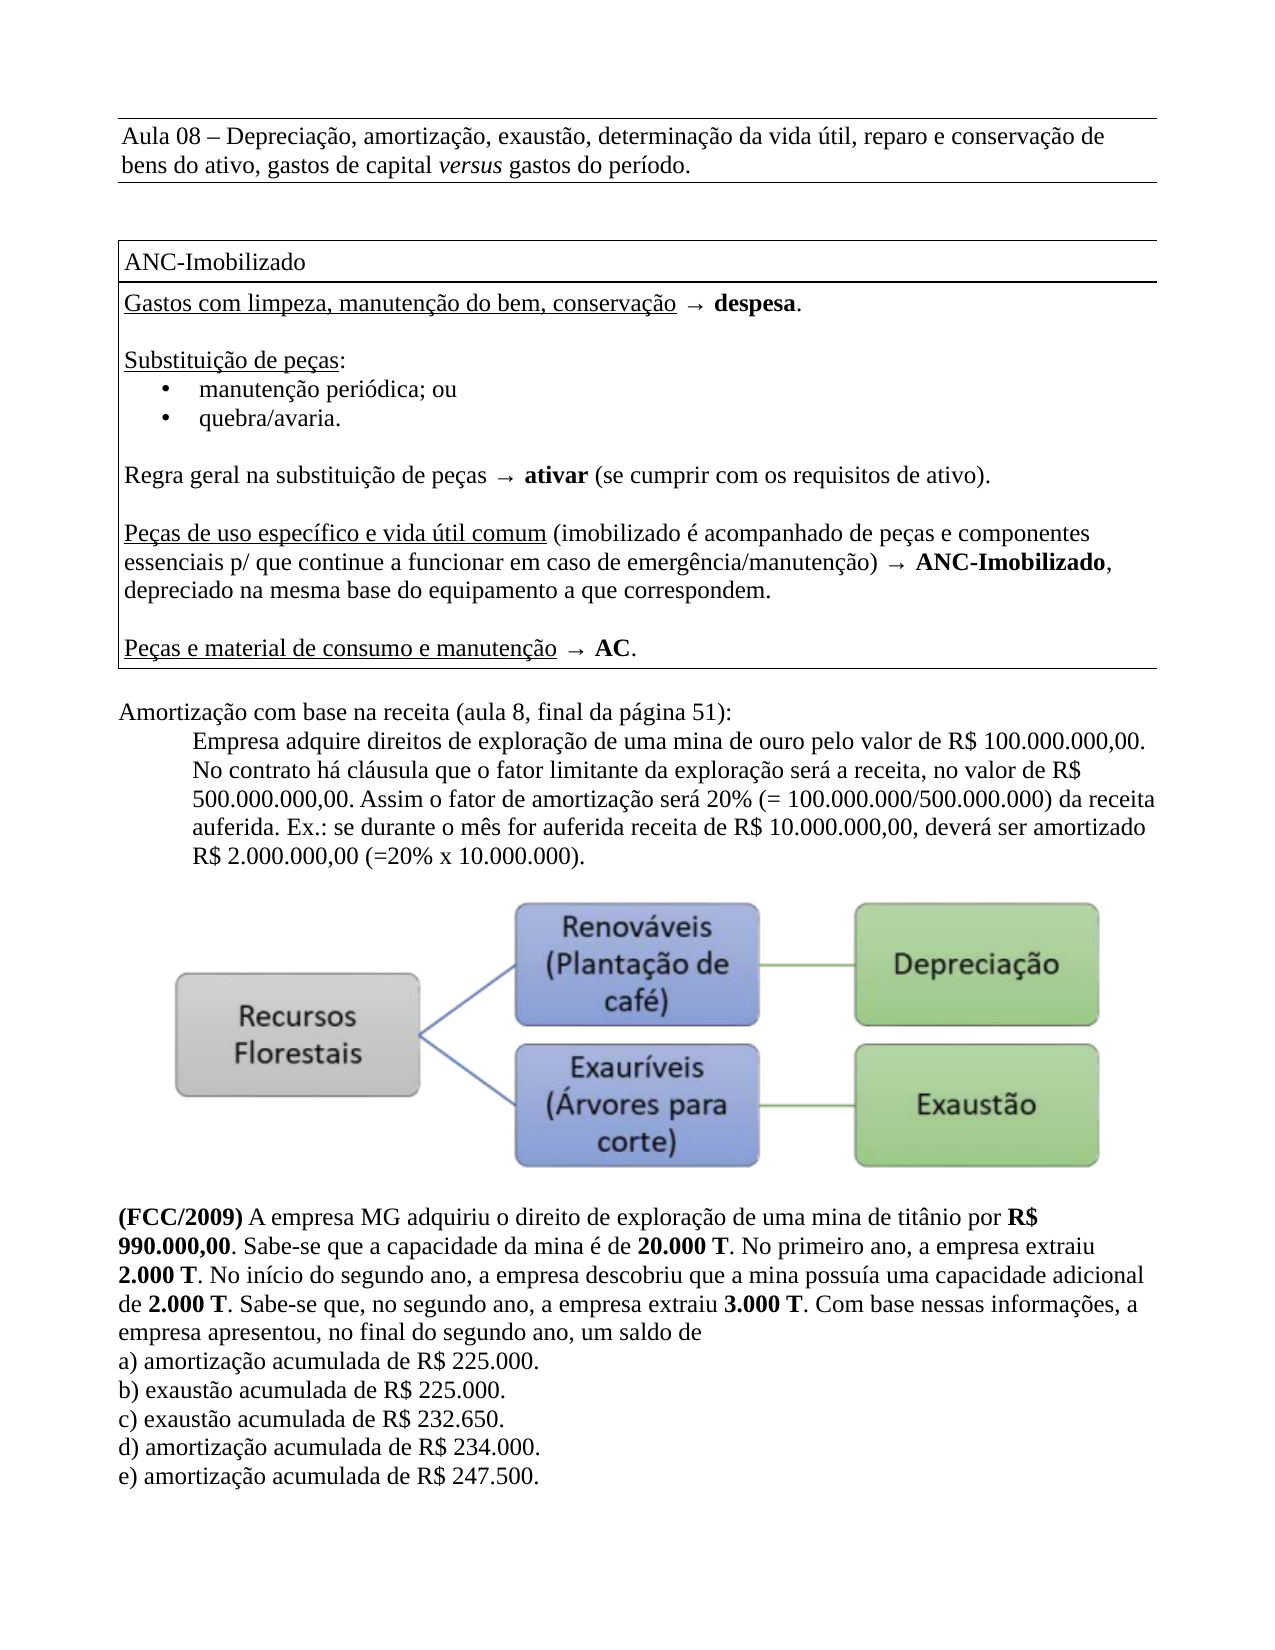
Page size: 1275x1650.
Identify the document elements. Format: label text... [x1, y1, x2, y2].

text b) exaustão acumulada de R$ 225.000. [118, 1375, 1157, 1404]
text Amortização com base na receita (aula 8, final da página 51): [118, 697, 1157, 726]
text d) amortização acumulada de R$ 234.000. [118, 1432, 1157, 1461]
text Empresa adquire direitos de exploração de uma mina de ouro pelo valor de R$ 100.000.000,00. No contrato há cláusula que o fator limitante da exploração será a receita, no valor de R$ 500.000.000,00. Assim o fator de amortização será 20% (= 100.000.000/500.000.000) da receita auferida. Ex.: se durante o mês for auferida receita de R$ 10.000.000,00, deverá ser amortizado R$ 2.000.000,00 (=20% x 10.000.000). [192, 726, 1157, 870]
table_header ANC-Imobilizado [119, 241, 1157, 281]
text (FCC/2009) A empresa MG adquiriu o direito de exploração de uma mina de titânio por R$ 990.000,00. Sabe-se que a capacidade da mina é de 20.000 T. No primeiro ano, a empresa extraiu 2.000 T. No início do segundo ano, a empresa descobriu que a mina possuía uma capacidade adicional de 2.000 T. Sabe-se que, no segundo ano, a empresa extraiu 3.000 T. Com base nessas informações, a empresa apresentou, no final do segundo ano, um saldo de [118, 1202, 1157, 1346]
text a) amortização acumulada de R$ 225.000. [118, 1346, 1157, 1375]
text e) amortização acumulada de R$ 247.500. [118, 1461, 1157, 1490]
text c) exaustão acumulada de R$ 232.650. [118, 1404, 1157, 1432]
table_cell Gastos com limpeza, manutenção do bem, conservação → despesa. Substituição de peças: manutenção periódica; ou quebra/avaria. Regra geral na substituição de peças → ativar (se cumprir com os requisitos de ativo). Peças de uso específico e vida útil comum (imobilizado é acompanhado de peças e componentes essenciais p/ que continue a funcionar em caso de emergência/manutenção) → ANC-Imobilizado, depreciado na mesma base do equipamento a que correspondem. Peças e material de consumo e manutenção → AC. [119, 283, 1157, 668]
picture [169, 898, 1106, 1174]
